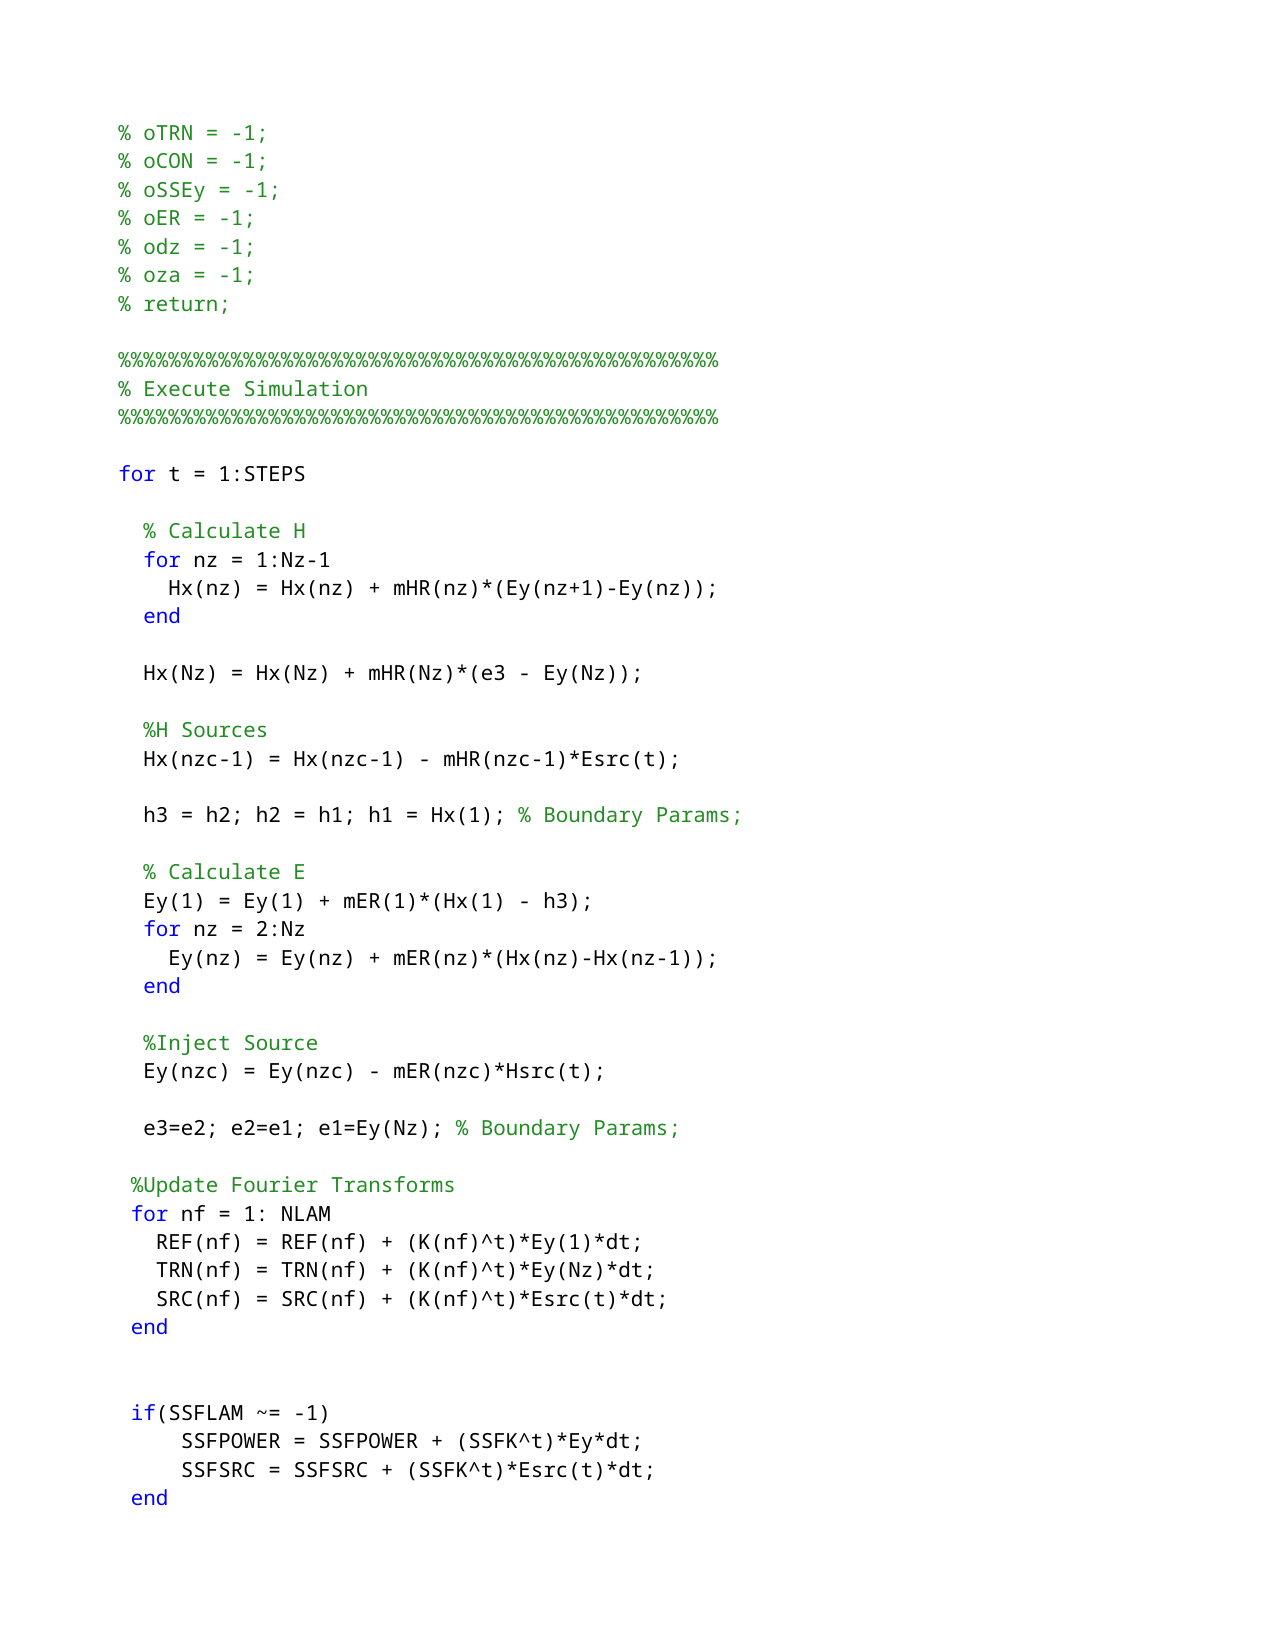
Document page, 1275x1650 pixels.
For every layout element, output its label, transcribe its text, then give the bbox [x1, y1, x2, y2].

text %Inject Source [118, 1028, 1157, 1057]
text SSFPOWER = SSFPOWER + (SSFK^t)*Ey*dt; [118, 1426, 1157, 1455]
text for nf = 1: NLAM [118, 1199, 1157, 1227]
text % oSSEy = -1; [118, 175, 1157, 203]
text % oCON = -1; [118, 147, 1157, 175]
text Hx(Nz) = Hx(Nz) + mHR(Nz)*(e3 - Ey(Nz)); [118, 658, 1157, 687]
text if(SSFLAM ~= -1) [118, 1398, 1157, 1426]
text for nz = 1:Nz-1 [118, 545, 1157, 573]
text % Calculate E [118, 857, 1157, 886]
text SSFSRC = SSFSRC + (SSFK^t)*Esrc(t)*dt; [118, 1455, 1157, 1483]
text end [118, 1483, 1157, 1512]
text h3 = h2; h2 = h1; h1 = Hx(1); % Boundary Params; [118, 801, 1157, 829]
text e3=e2; e2=e1; e1=Ey(Nz); % Boundary Params; [118, 1113, 1157, 1142]
text Hx(nz) = Hx(nz) + mHR(nz)*(Ey(nz+1)-Ey(nz)); [118, 573, 1157, 602]
text % oTRN = -1; [118, 118, 1157, 147]
text TRN(nf) = TRN(nf) + (K(nf)^t)*Ey(Nz)*dt; [118, 1256, 1157, 1284]
text % odz = -1; [118, 232, 1157, 260]
text %%%%%%%%%%%%%%%%%%%%%%%%%%%%%%%%%%%%%%%%%%%%%%%% [118, 402, 1157, 431]
text %%%%%%%%%%%%%%%%%%%%%%%%%%%%%%%%%%%%%%%%%%%%%%%% [118, 346, 1157, 374]
text %H Sources [118, 715, 1157, 744]
text % oER = -1; [118, 203, 1157, 232]
text for t = 1:STEPS [118, 459, 1157, 488]
text for nz = 2:Nz [118, 914, 1157, 943]
text end [118, 602, 1157, 630]
text Ey(nz) = Ey(nz) + mER(nz)*(Hx(nz)-Hx(nz-1)); [118, 943, 1157, 971]
text Hx(nzc-1) = Hx(nzc-1) - mHR(nzc-1)*Esrc(t); [118, 744, 1157, 772]
text % return; [118, 289, 1157, 317]
text end [118, 971, 1157, 1000]
text REF(nf) = REF(nf) + (K(nf)^t)*Ey(1)*dt; [118, 1227, 1157, 1256]
text Ey(1) = Ey(1) + mER(1)*(Hx(1) - h3); [118, 886, 1157, 914]
text % oza = -1; [118, 260, 1157, 289]
text SRC(nf) = SRC(nf) + (K(nf)^t)*Esrc(t)*dt; [118, 1284, 1157, 1312]
text Ey(nzc) = Ey(nzc) - mER(nzc)*Hsrc(t); [118, 1057, 1157, 1085]
text %Update Fourier Transforms [118, 1170, 1157, 1199]
text end [118, 1312, 1157, 1341]
text % Execute Simulation [118, 374, 1157, 402]
text % Calculate H [118, 516, 1157, 545]
